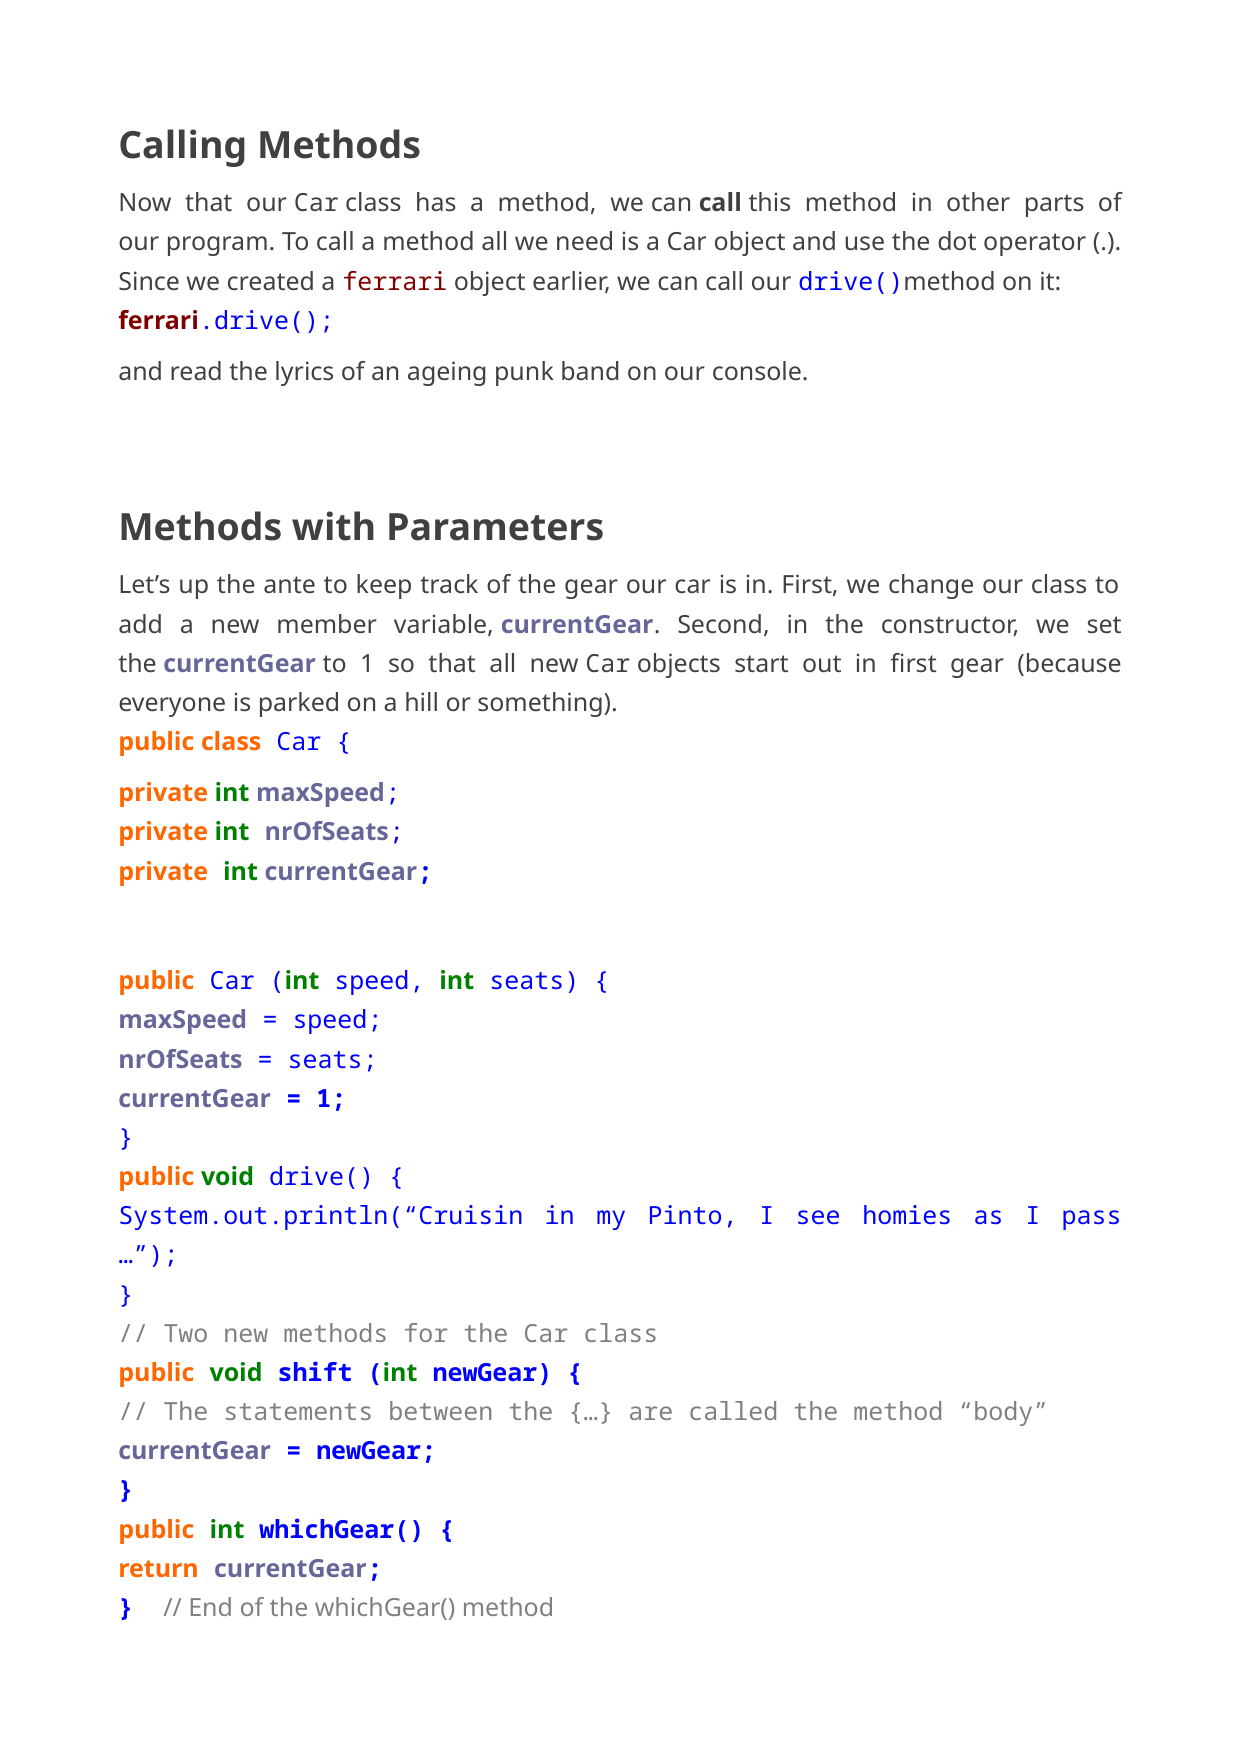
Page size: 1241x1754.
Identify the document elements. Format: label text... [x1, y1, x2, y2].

text return currentGear; [118, 1550, 1122, 1584]
text public Car (int speed, int seats) { [118, 963, 1122, 997]
text } // End of the whichGear() method [118, 1589, 1122, 1624]
text } [118, 1276, 1122, 1310]
text private int maxSpeed; [118, 775, 1122, 809]
text // The statements between the {…} are called the method “body” [118, 1394, 1122, 1428]
text maxSpeed = speed; [118, 1002, 1122, 1036]
text Now that our Car class has a method, we can call this method in other parts of our program. To call a method all we need is a Car object and use the dot operator (.). Since we created a ferrari object earlier, we can call our drive()method on it: [118, 185, 1122, 297]
text nrOfSeats = seats; [118, 1041, 1122, 1075]
text ferrari.drive(); [118, 302, 1122, 336]
text private int currentGear; [118, 853, 1122, 887]
text public int whichGear() { [118, 1511, 1122, 1545]
text currentGear = 1; [118, 1080, 1122, 1114]
text // Two new methods for the Car class [118, 1315, 1122, 1349]
text public void drive() { [118, 1159, 1122, 1193]
subtitle Methods with Parameters [118, 501, 1122, 552]
text and read the lyrics of an ageing punk band on our console. [118, 353, 1122, 387]
text private int nrOfSeats; [118, 814, 1122, 848]
text } [118, 1119, 1122, 1154]
text System.out.println(“Cruisin in my Pinto, I see homies as I pass …”); [118, 1198, 1122, 1271]
text public void shift (int newGear) { [118, 1354, 1122, 1389]
text Let’s up the ante to keep track of the gear our car is in. First, we change our class to add a new member variable, currentGear. Second, in the constructor, we set the currentGear to 1 so that all new Car objects start out in first gear (because everyone is parked on a hill or something). [118, 567, 1122, 719]
text currentGear = newGear; [118, 1433, 1122, 1467]
text public class Car { [118, 724, 1122, 758]
text } [118, 1472, 1122, 1506]
subtitle Calling Methods [118, 118, 1122, 169]
